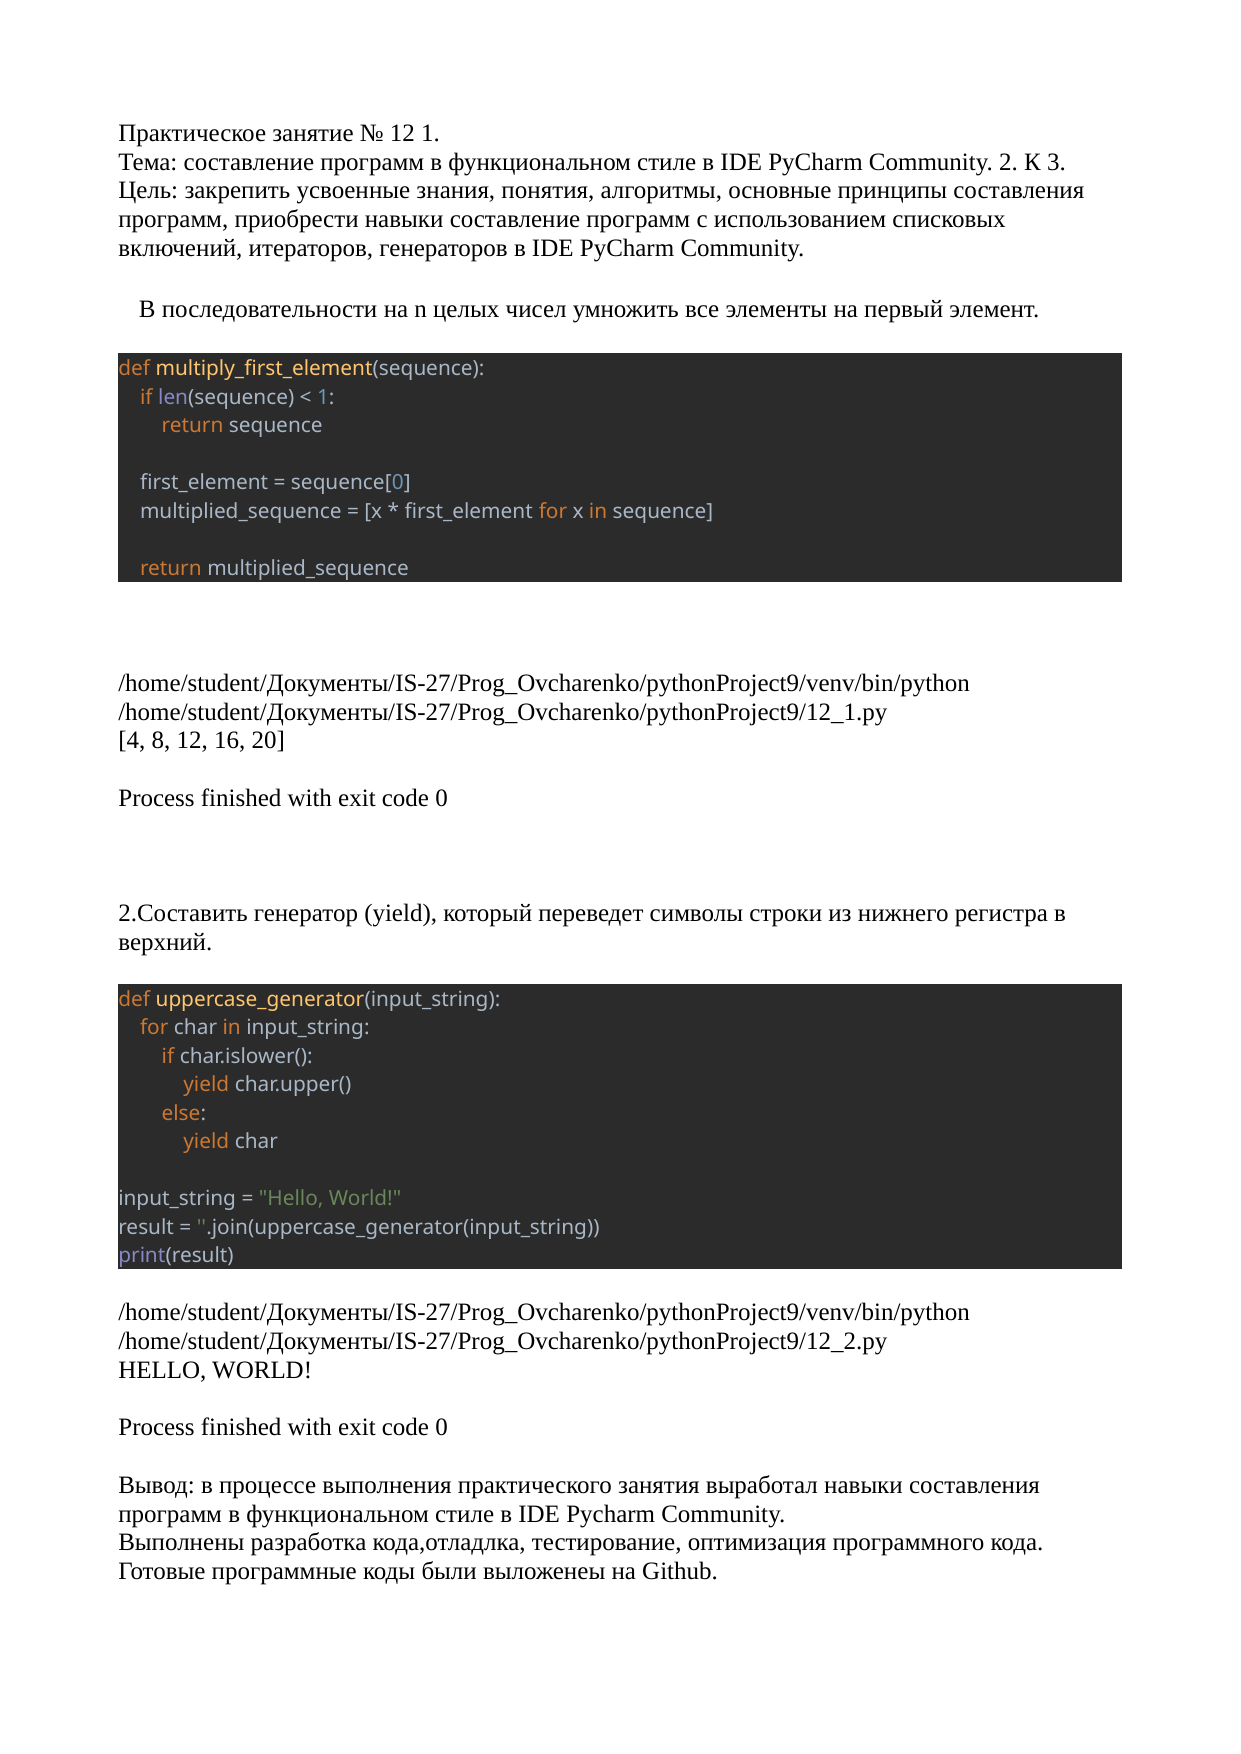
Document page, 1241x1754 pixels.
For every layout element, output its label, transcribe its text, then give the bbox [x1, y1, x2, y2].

text Вывод: в процессе выполнения практического занятия выработал навыки составления программ в функциональном стиле в IDE Pycharm Community. [118, 1470, 1122, 1527]
text def uppercase_generator(input_string): for char in input_string: if char.islower(): yield char.upper() else: yield char input_string = "Hello, World!" result = ''.join(uppercase_generator(input_string)) print(result) [118, 984, 1122, 1269]
text Process finished with exit code 0 [118, 1412, 1122, 1441]
text /home/student/Документы/IS-27/Prog_Ovcharenko/pythonProject9/venv/bin/python /home/student/Документы/IS-27/Prog_Ovcharenko/pythonProject9/12_1.py [118, 668, 1122, 725]
text 1.В последовательности на n целых чисел умножить все элементы на первый элемент. [118, 291, 1122, 325]
text Process finished with exit code 0 [118, 783, 1122, 812]
text Тема: составление программ в функциональном стиле в IDE PyCharm Community. 2. К 3. Цель: закрепить усвоенные знания, понятия, алгоритмы, основные принципы составления программ, приобрести навыки составление программ с использованием списковых включений, итераторов, генераторов в IDE PyCharm Community. [118, 147, 1122, 262]
text [4, 8, 12, 16, 20] [118, 725, 1122, 754]
text 2.Составить генератор (yield), который переведет символы строки из нижнего регистра в верхний. [118, 898, 1122, 955]
text HELLO, WORLD! [118, 1355, 1122, 1384]
text Практическое занятие № 12 1. [118, 118, 1122, 147]
text Готовые программные коды были выложенеы на Github. [118, 1556, 1122, 1585]
text def multiply_first_element(sequence): if len(sequence) < 1: return sequence first_element = sequence[0] multiplied_sequence = [x * first_element for x in sequence] return multiplied_sequence [118, 353, 1122, 582]
text Выполнены разработка кода,отладлка, тестирование, оптимизация программного кода. [118, 1527, 1122, 1556]
text /home/student/Документы/IS-27/Prog_Ovcharenko/pythonProject9/venv/bin/python /home/student/Документы/IS-27/Prog_Ovcharenko/pythonProject9/12_2.py [118, 1297, 1122, 1355]
